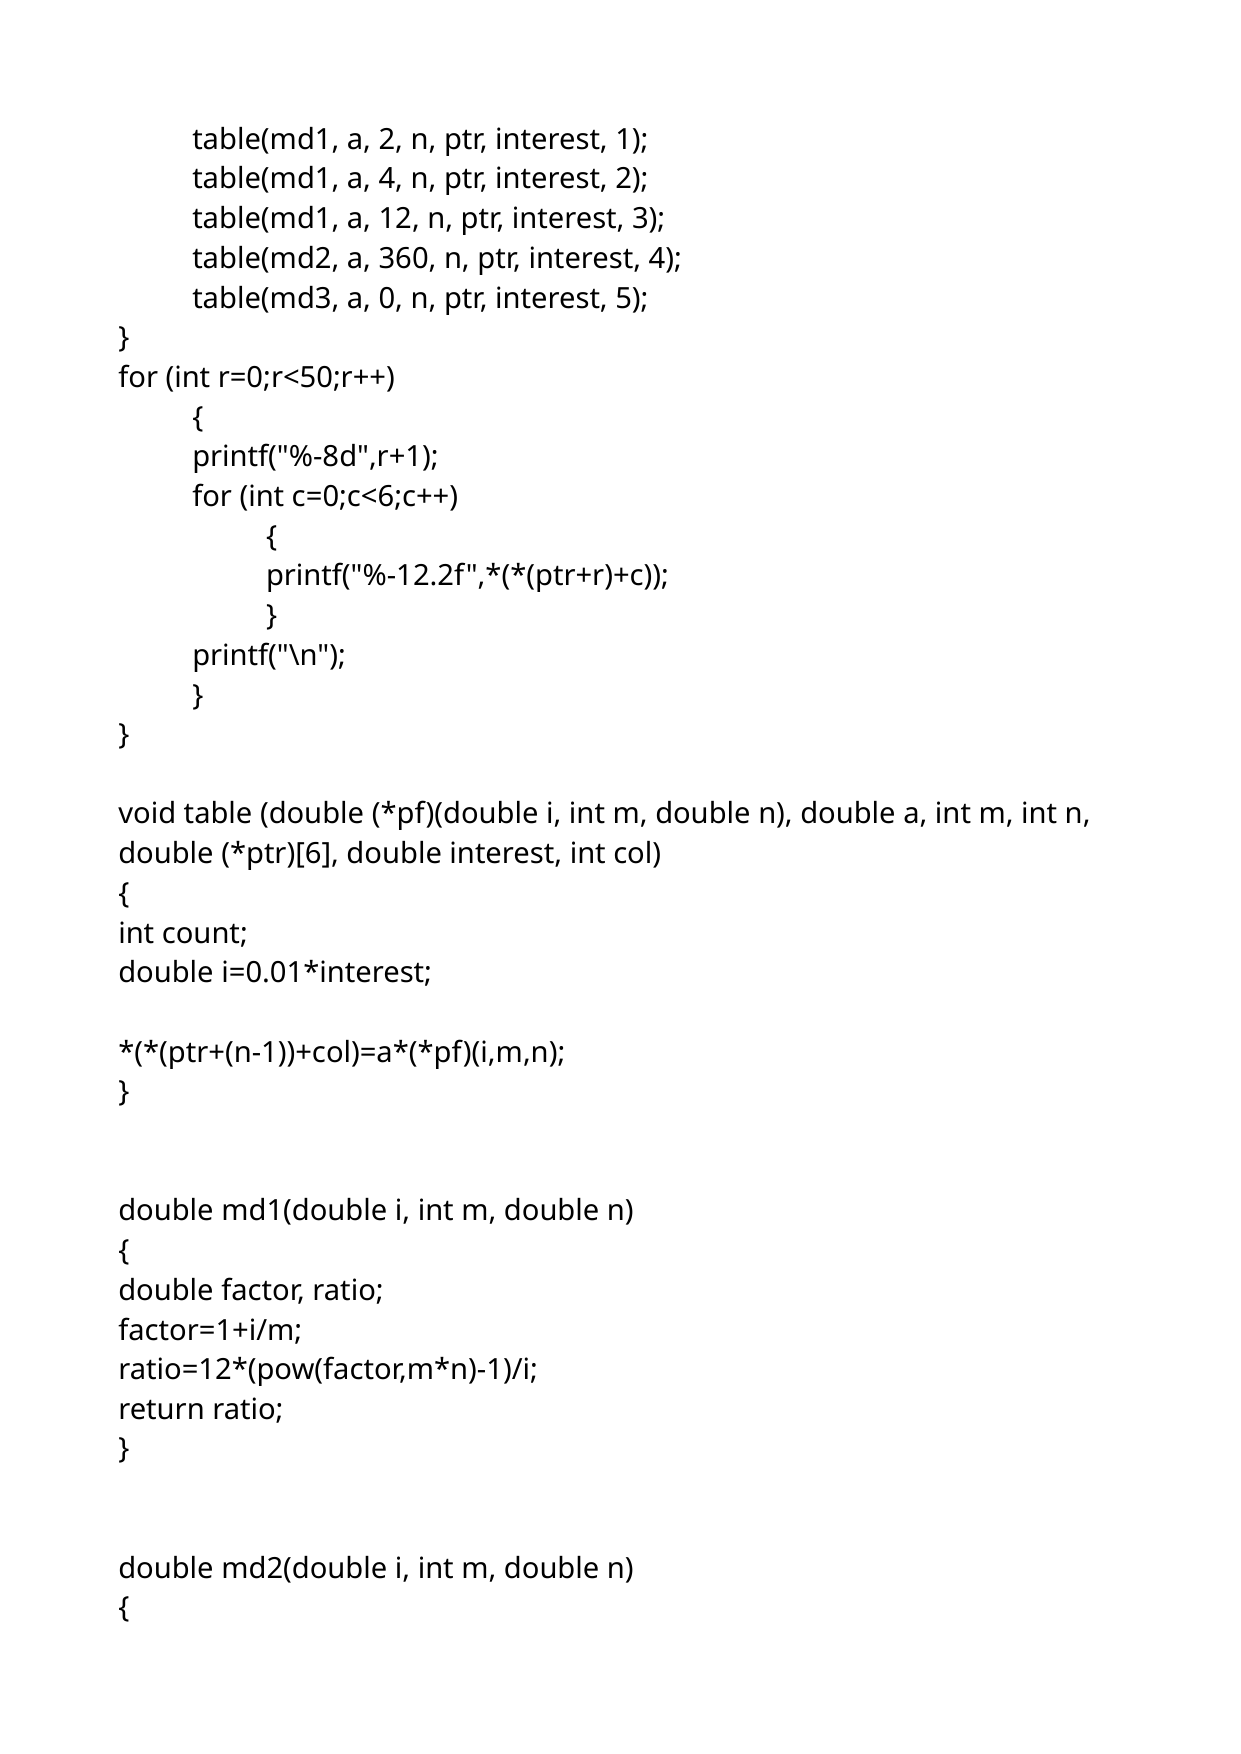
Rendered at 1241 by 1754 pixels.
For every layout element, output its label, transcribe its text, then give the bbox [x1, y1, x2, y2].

text table(md1, a, 4, n, ptr, interest, 2); [118, 158, 1122, 197]
text } [118, 674, 1122, 713]
text for (int c=0;c<6;c++) [118, 475, 1122, 515]
text double md2(double i, int m, double n) [118, 1547, 1122, 1587]
text table(md1, a, 2, n, ptr, interest, 1); [118, 118, 1122, 158]
text } [118, 1428, 1122, 1467]
text for (int r=0;r<50;r++) [118, 356, 1122, 396]
text void table (double (*pf)(double i, int m, double n), double a, int m, int n, double (*ptr)[6], double interest, int col) [118, 793, 1122, 872]
text } [118, 317, 1122, 356]
text *(*(ptr+(n-1))+col)=a*(*pf)(i,m,n); [118, 1031, 1122, 1071]
text printf("%-8d",r+1); [118, 436, 1122, 475]
text printf("%-12.2f",*(*(ptr+r)+c)); [118, 555, 1122, 594]
text { [118, 872, 1122, 912]
text double md1(double i, int m, double n) [118, 1190, 1122, 1229]
text ratio=12*(pow(factor,m*n)-1)/i; [118, 1348, 1122, 1388]
text } [118, 594, 1122, 634]
text } [118, 713, 1122, 753]
text { [118, 1587, 1122, 1626]
text factor=1+i/m; [118, 1309, 1122, 1348]
text { [118, 515, 1122, 555]
text table(md2, a, 360, n, ptr, interest, 4); [118, 237, 1122, 277]
text table(md1, a, 12, n, ptr, interest, 3); [118, 197, 1122, 237]
text int count; [118, 912, 1122, 952]
text { [118, 396, 1122, 436]
text } [118, 1071, 1122, 1110]
text return ratio; [118, 1388, 1122, 1428]
text double i=0.01*interest; [118, 952, 1122, 991]
text table(md3, a, 0, n, ptr, interest, 5); [118, 277, 1122, 317]
text printf("\n"); [118, 634, 1122, 674]
text double factor, ratio; [118, 1269, 1122, 1309]
text { [118, 1229, 1122, 1269]
